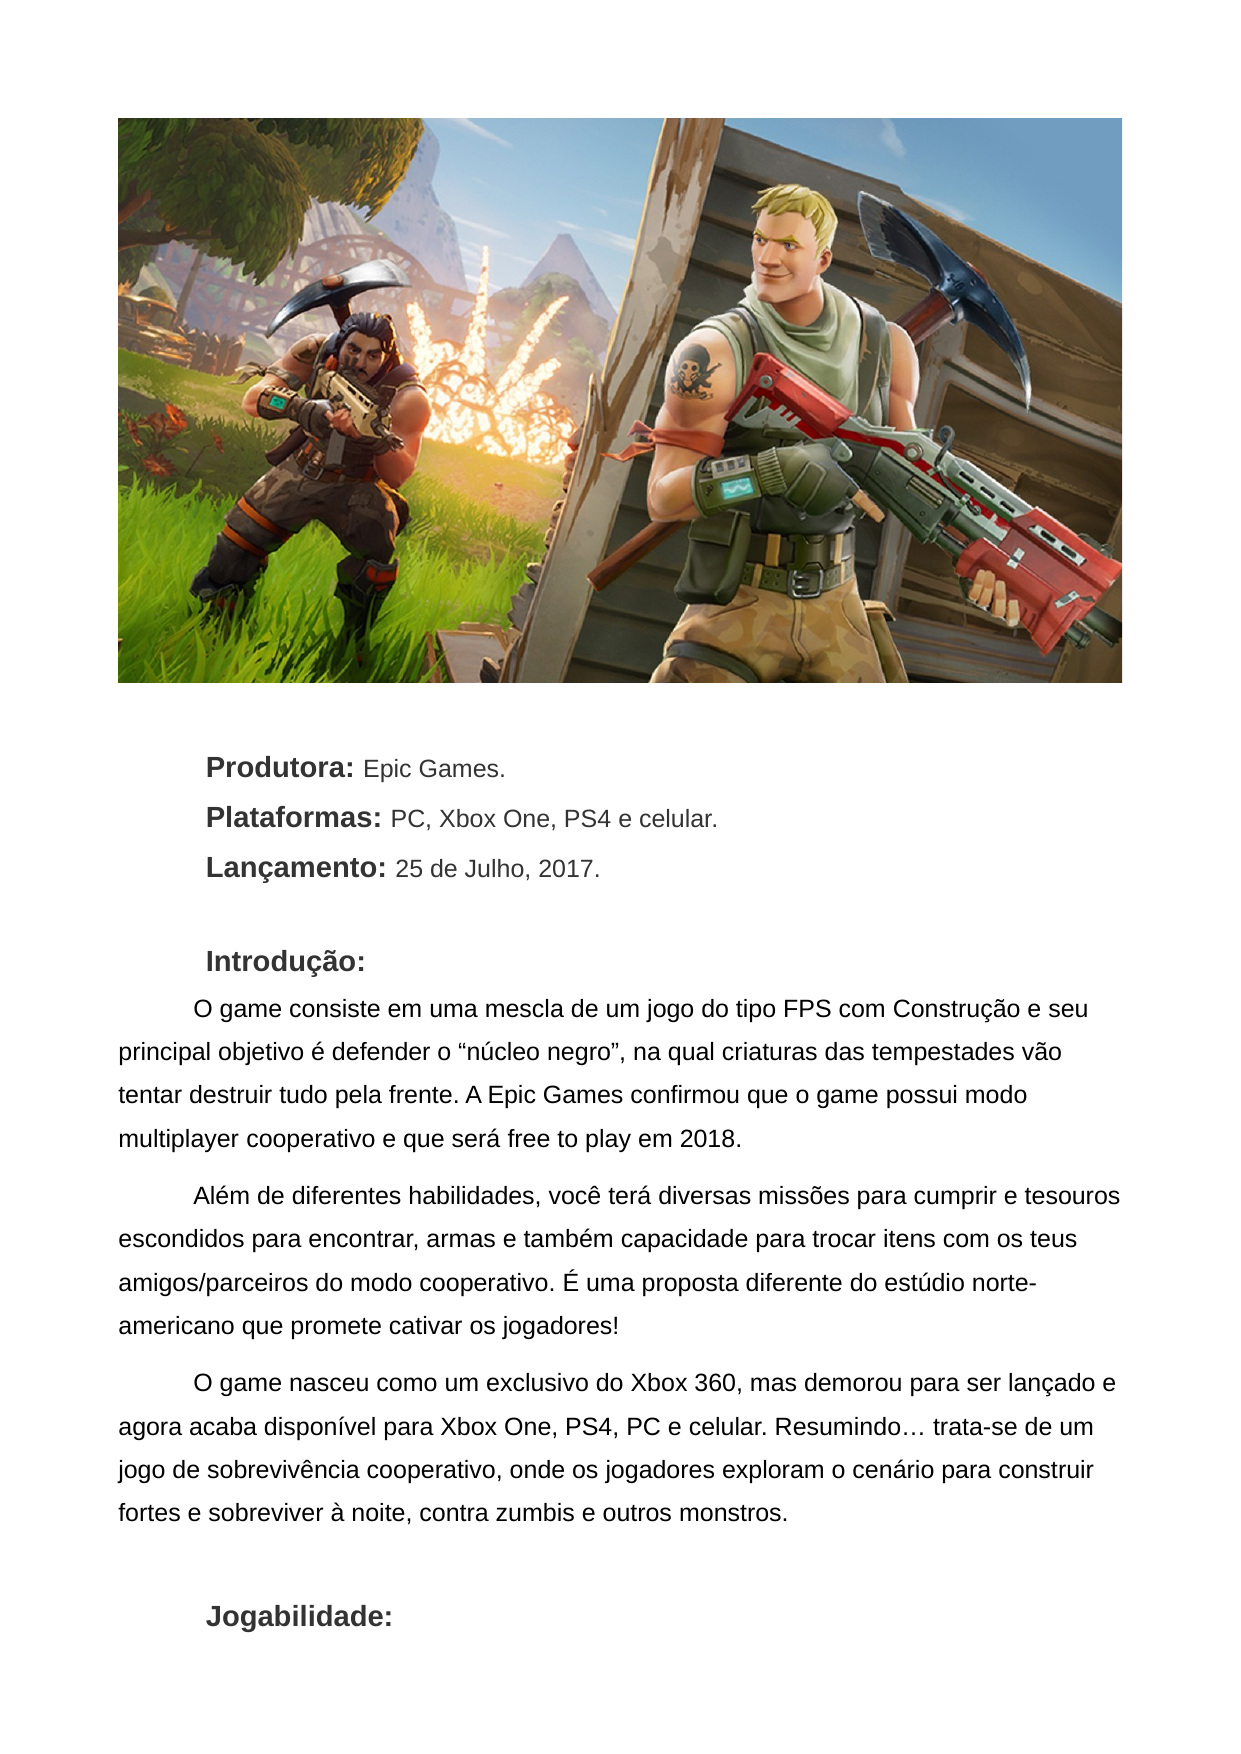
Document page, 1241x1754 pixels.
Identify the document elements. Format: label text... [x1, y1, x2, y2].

text Jogabilidade: [118, 1599, 1122, 1632]
text Além de diferentes habilidades, você terá diversas missões para cumprir e tesouros escondidos para encontrar, armas e também capacidade para trocar itens com os teus amigos/parceiros do modo cooperativo. É uma proposta diferente do estúdio norte-americano que promete cativar os jogadores! [118, 1181, 1122, 1339]
text Lançamento: 25 de Julho, 2017. [118, 851, 1122, 884]
text O game consiste em uma mescla de um jogo do tipo FPS com Construção e seu principal objetivo é defender o “núcleo negro”, na qual criaturas das tempestades vão tentar destruir tudo pela frente. A Epic Games confirmou que o game possui modo multiplayer cooperativo e que será free to play em 2018. [118, 994, 1122, 1152]
picture [118, 118, 1123, 683]
text O game nasceu como um exclusivo do Xbox 360, mas demorou para ser lançado e agora acaba disponível para Xbox One, PS4, PC e celular. Resumindo… trata-se de um jogo de sobrevivência cooperativo, onde os jogadores exploram o cenário para construir fortes e sobreviver à noite, contra zumbis e outros monstros. [118, 1368, 1122, 1527]
text Plataformas: PC, Xbox One, PS4 e celular. [118, 800, 1122, 834]
text Introdução: [118, 944, 1122, 977]
text Produtora: Epic Games. [118, 750, 1122, 783]
